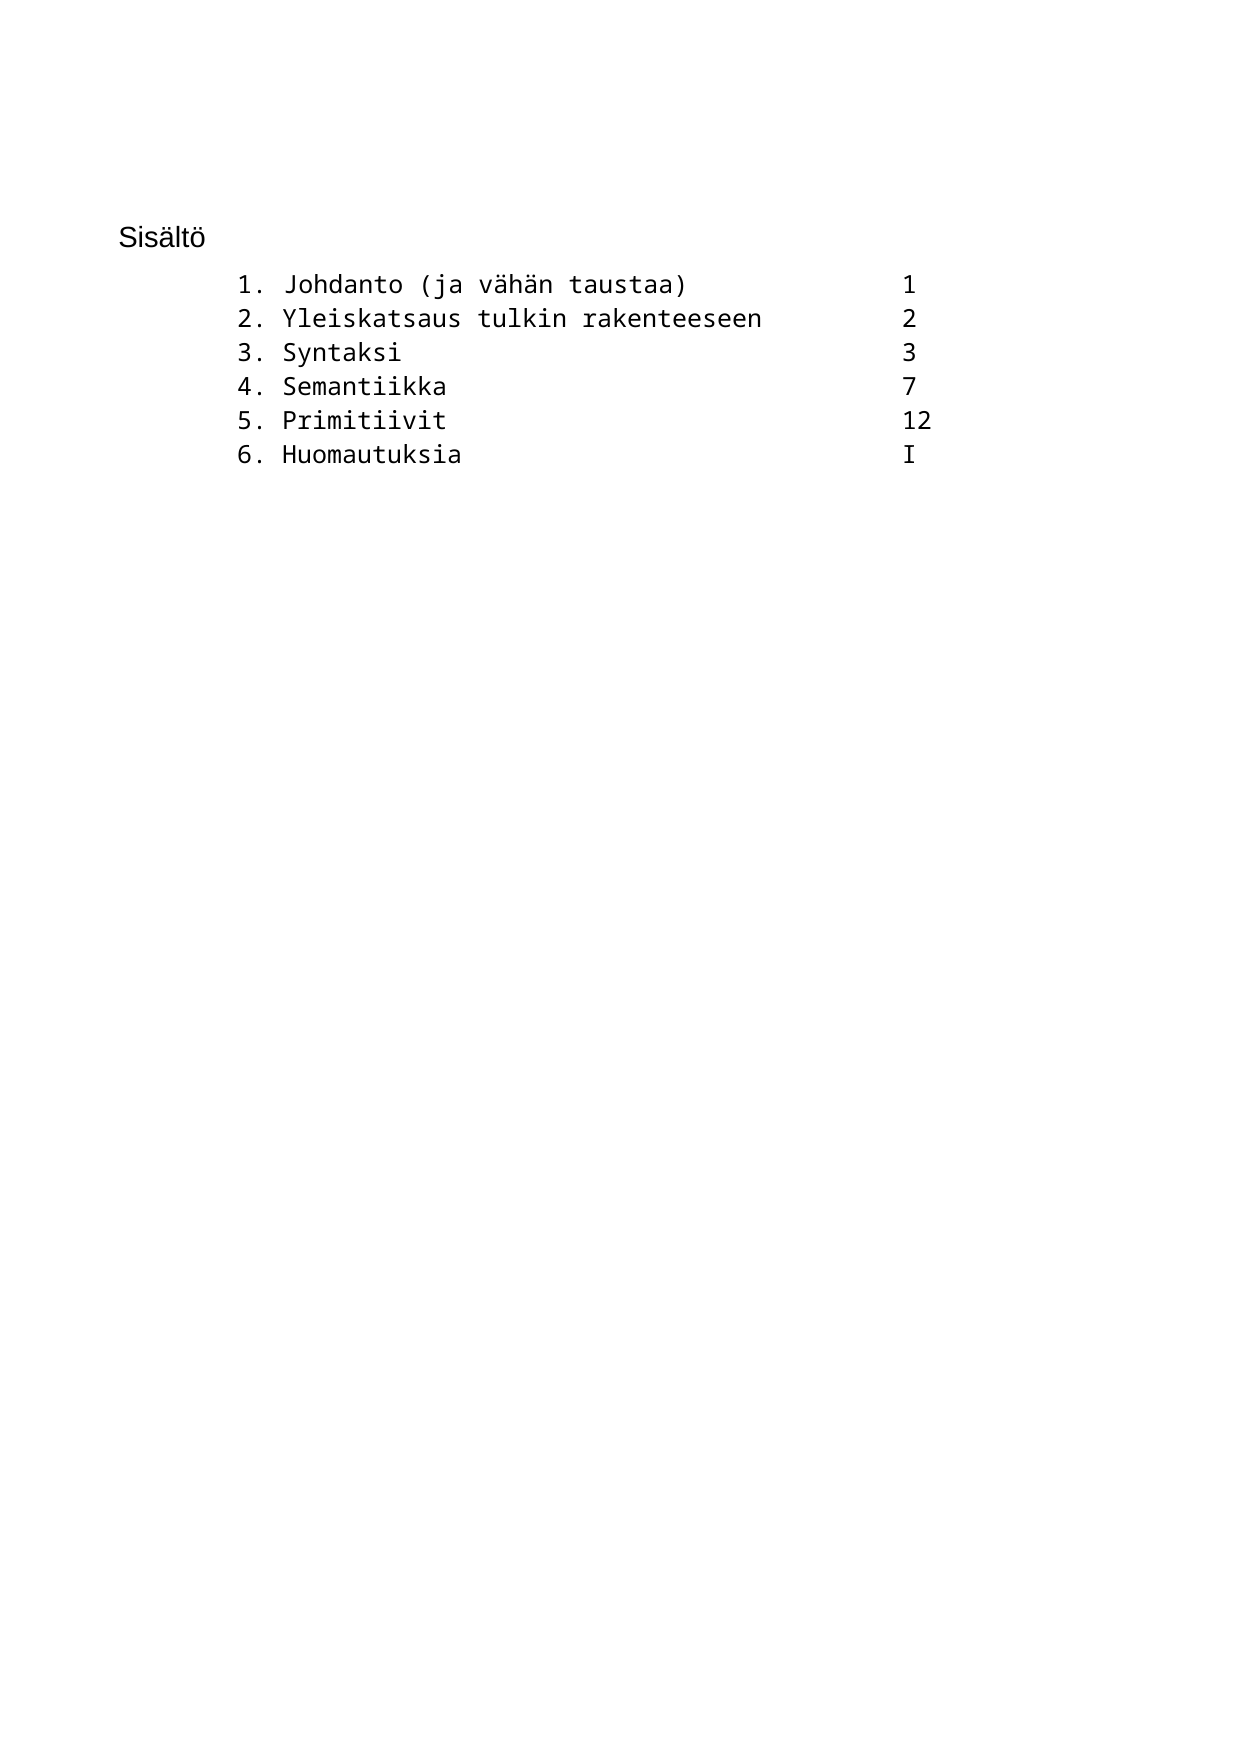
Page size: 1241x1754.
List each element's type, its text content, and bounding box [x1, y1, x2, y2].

list Johdanto (ja vähän taustaa) 1 2. Yleiskatsaus tulkin rakenteeseen 2 3. Syntaksi 3 4. Semantiikka 7 5. Primitiivit 12 6. Huomautuksia I [237, 266, 1122, 471]
subtitle Sisältö [118, 220, 1122, 254]
